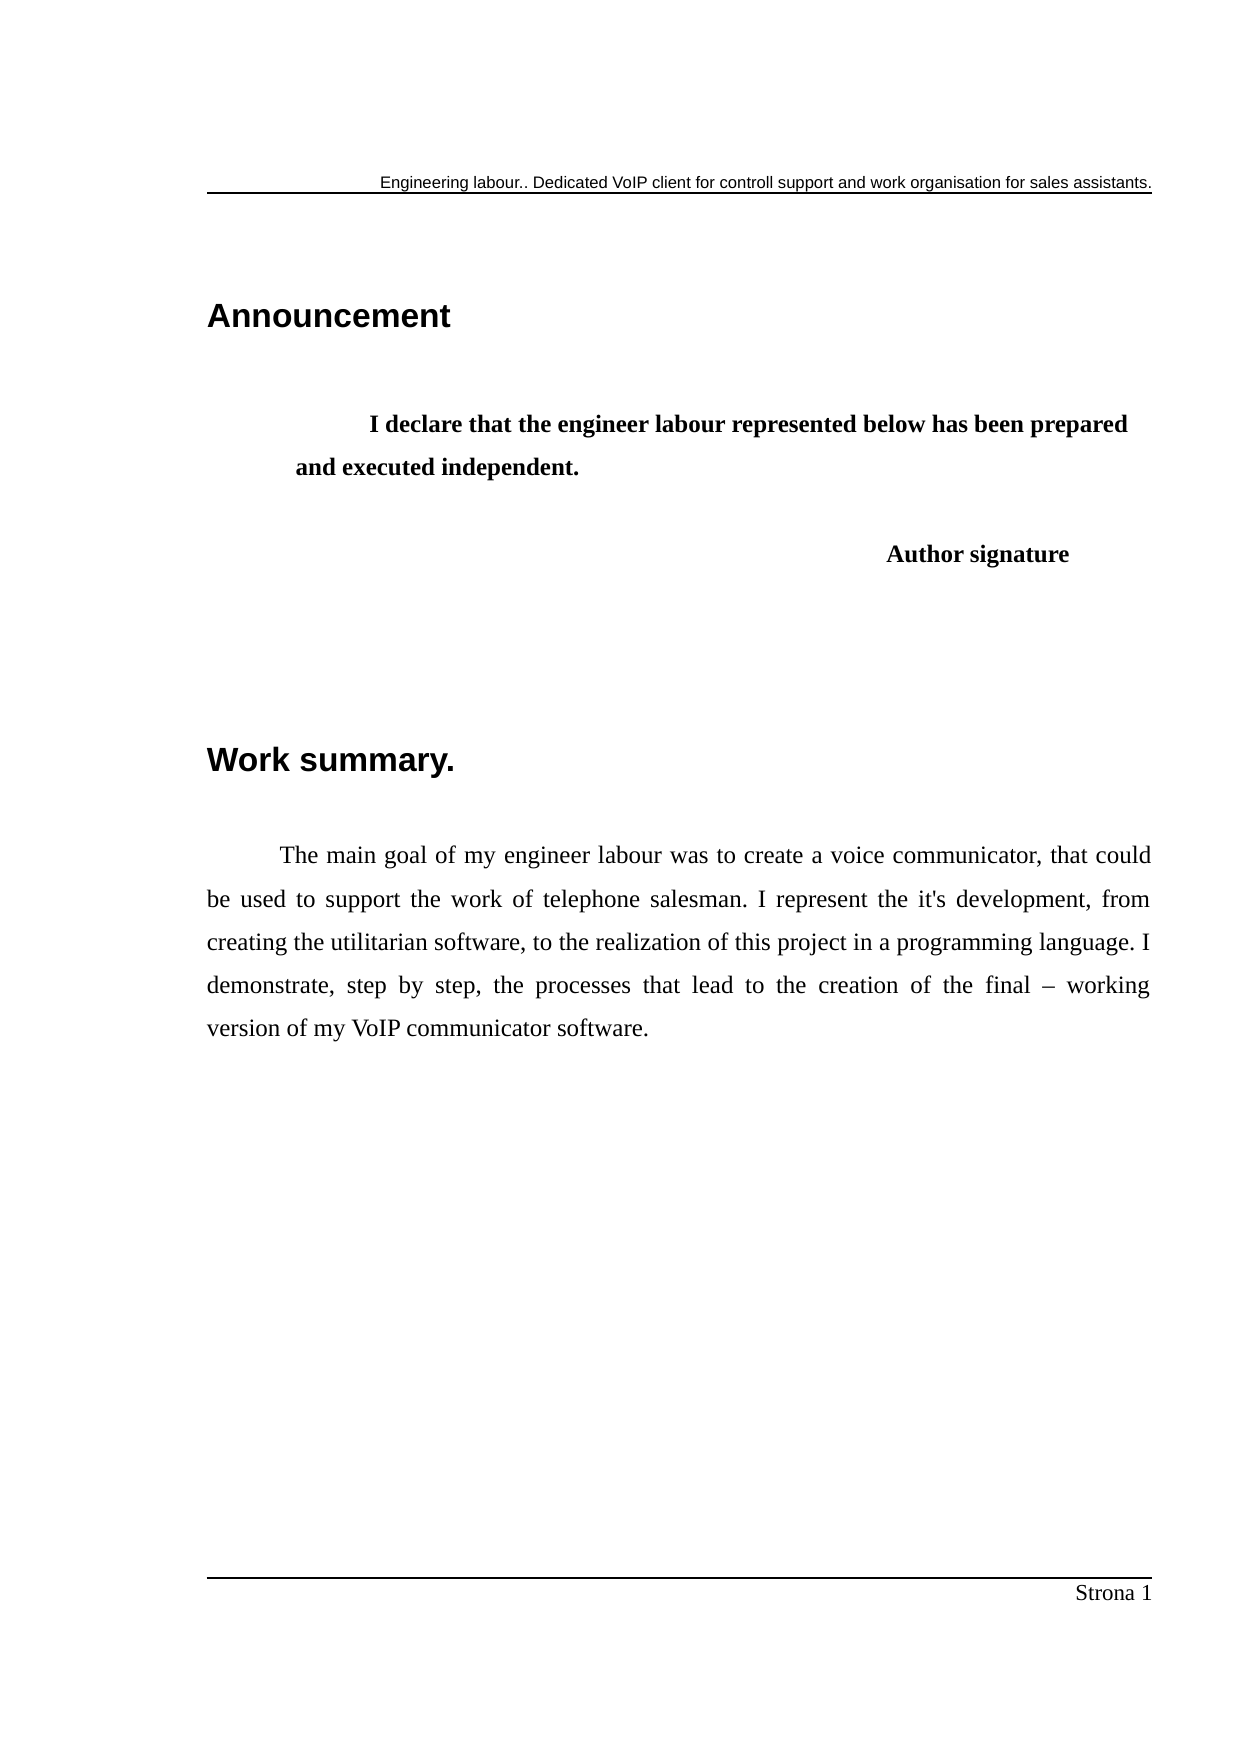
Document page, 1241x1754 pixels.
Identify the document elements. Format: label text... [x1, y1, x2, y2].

subtitle Work summary. [207, 740, 1152, 779]
text Author signature [295, 539, 1152, 567]
text The main goal of my engineer labour was to create a voice communicator, that could be used to support the work of telephone salesman. I represent the it's development, from creating the utilitarian software, to the realization of this project in a programming language. I demonstrate, step by step, the processes that lead to the creation of the final – working version of my VoIP communicator software. [207, 841, 1152, 1042]
text I declare that the engineer labour represented below has been prepared and executed independent. [295, 409, 1152, 481]
subtitle Announcement [207, 296, 1152, 334]
